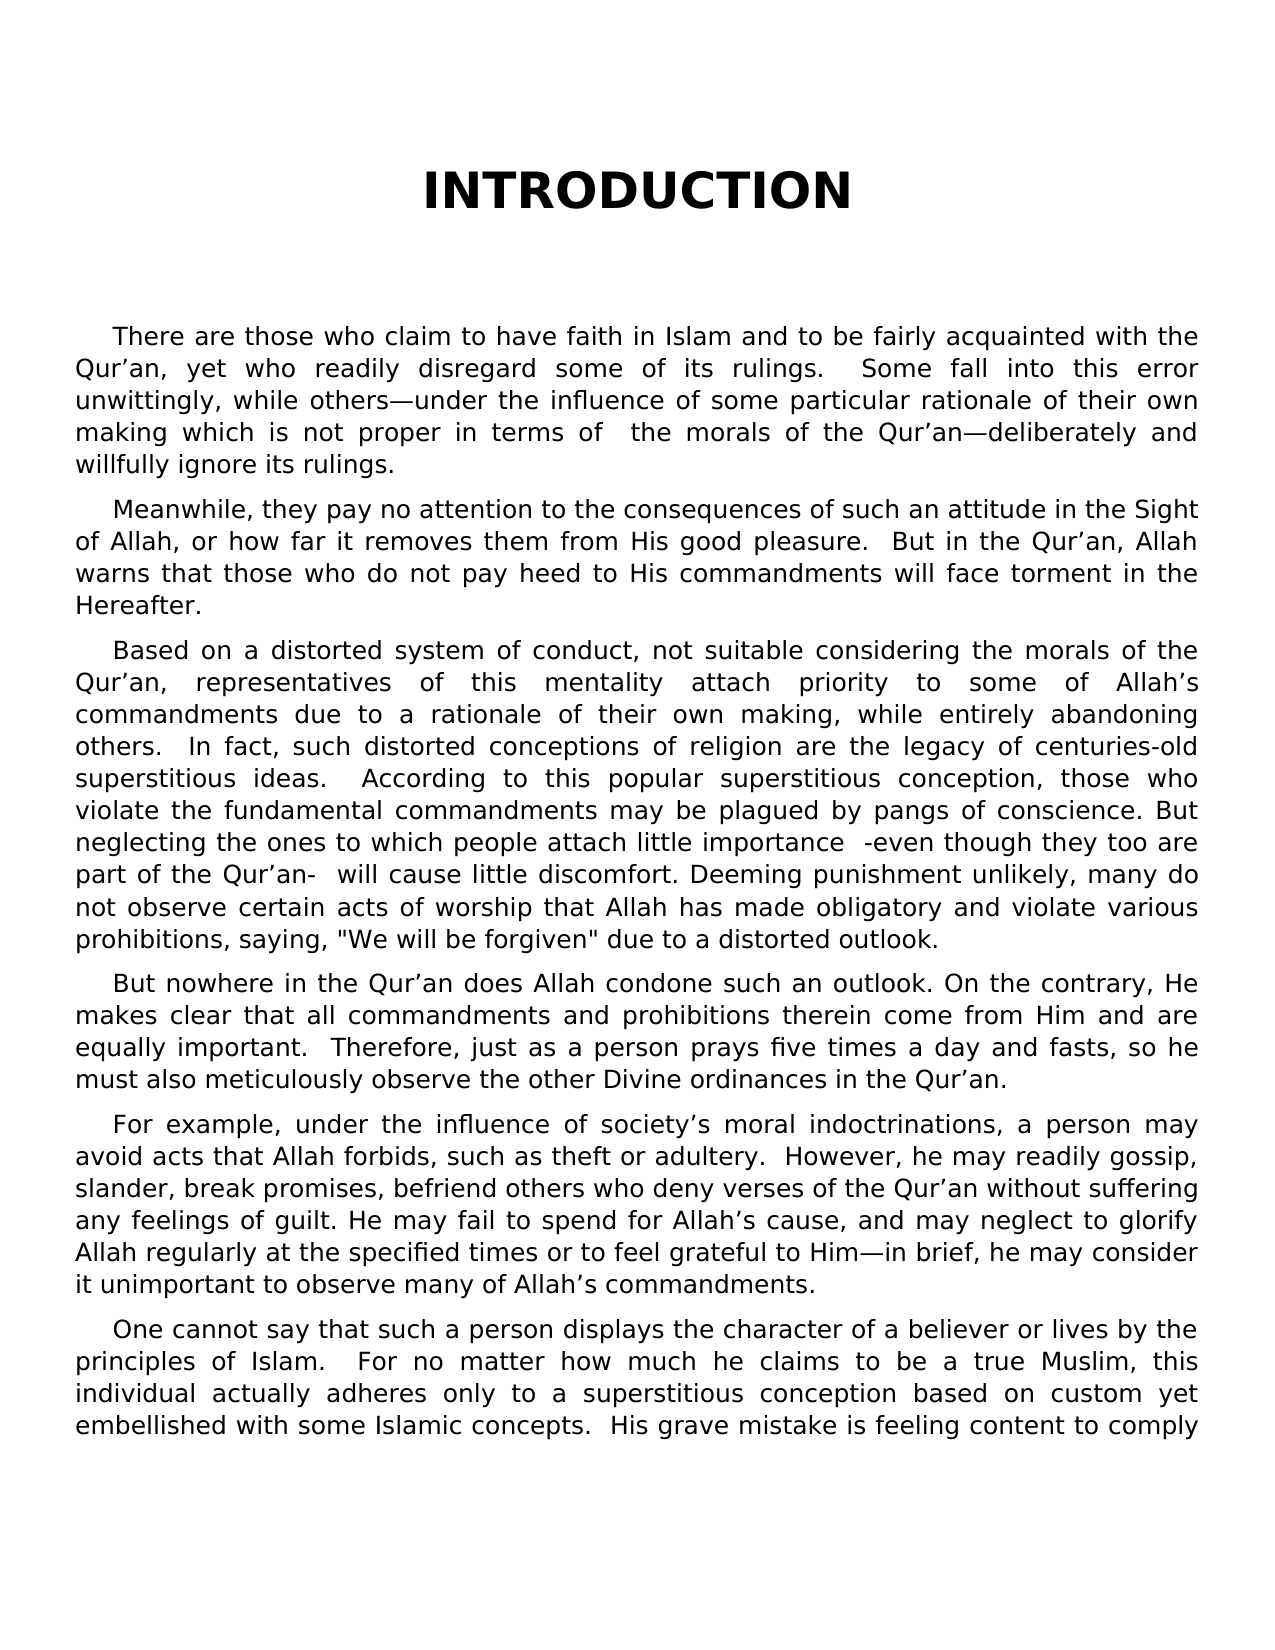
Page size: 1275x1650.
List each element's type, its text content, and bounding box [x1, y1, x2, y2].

subtitle INTRODUCTION [75, 162, 1200, 221]
text One cannot say that such a person displays the character of a believer or lives by the principles of Islam. For no matter how much he claims to be a true Muslim, this individual actually adheres only to a superstitious conception based on custom yet embellished with some Islamic concepts. His grave mistake is feeling content to comply [75, 1315, 1200, 1441]
text Based on a distorted system of conduct, not suitable considering the morals of the Qur’an, representatives of this mentality attach priority to some of Allah’s commandments due to a rationale of their own making, while entirely abandoning others. In fact, such distorted conceptions of religion are the legacy of centuries-old superstitious ideas. According to this popular superstitious conception, those who violate the fundamental commandments may be plagued by pangs of conscience. But neglecting the ones to which people attach little importance -even though they too are part of the Qur’an- will cause little discomfort. Deeming punishment unlikely, many do not observe certain acts of worship that Allah has made obligatory and violate various prohibitions, saying, "We will be forgiven" due to a distorted outlook. [75, 636, 1200, 954]
text For example, under the influence of society’s moral indoctrinations, a person may avoid acts that Allah forbids, such as theft or adultery. However, he may readily gossip, slander, break promises, befriend others who deny verses of the Qur’an without suffering any feelings of guilt. He may fail to spend for Allah’s cause, and may neglect to glorify Allah regularly at the specified times or to feel grateful to Him—in brief, he may consider it unimportant to observe many of Allah’s commandments. [75, 1110, 1200, 1300]
text There are those who claim to have faith in Islam and to be fairly acquainted with the Qur’an, yet who readily disregard some of its rulings. Some fall into this error unwittingly, while others—under the influence of some particular rationale of their own making which is not proper in terms of the morals of the Qur’an—deliberately and willfully ignore its rulings. [75, 322, 1200, 480]
text But nowhere in the Qur’an does Allah condone such an outlook. On the contrary, He makes clear that all commandments and prohibitions therein come from Him and are equally important. Therefore, just as a person prays five times a day and fasts, so he must also meticulously observe the other Divine ordinances in the Qur’an. [75, 969, 1200, 1095]
text Meanwhile, they pay no attention to the consequences of such an attitude in the Sight of Allah, or how far it removes them from His good pleasure. But in the Qur’an, Allah warns that those who do not pay heed to His commandments will face torment in the Hereafter. [75, 495, 1200, 621]
